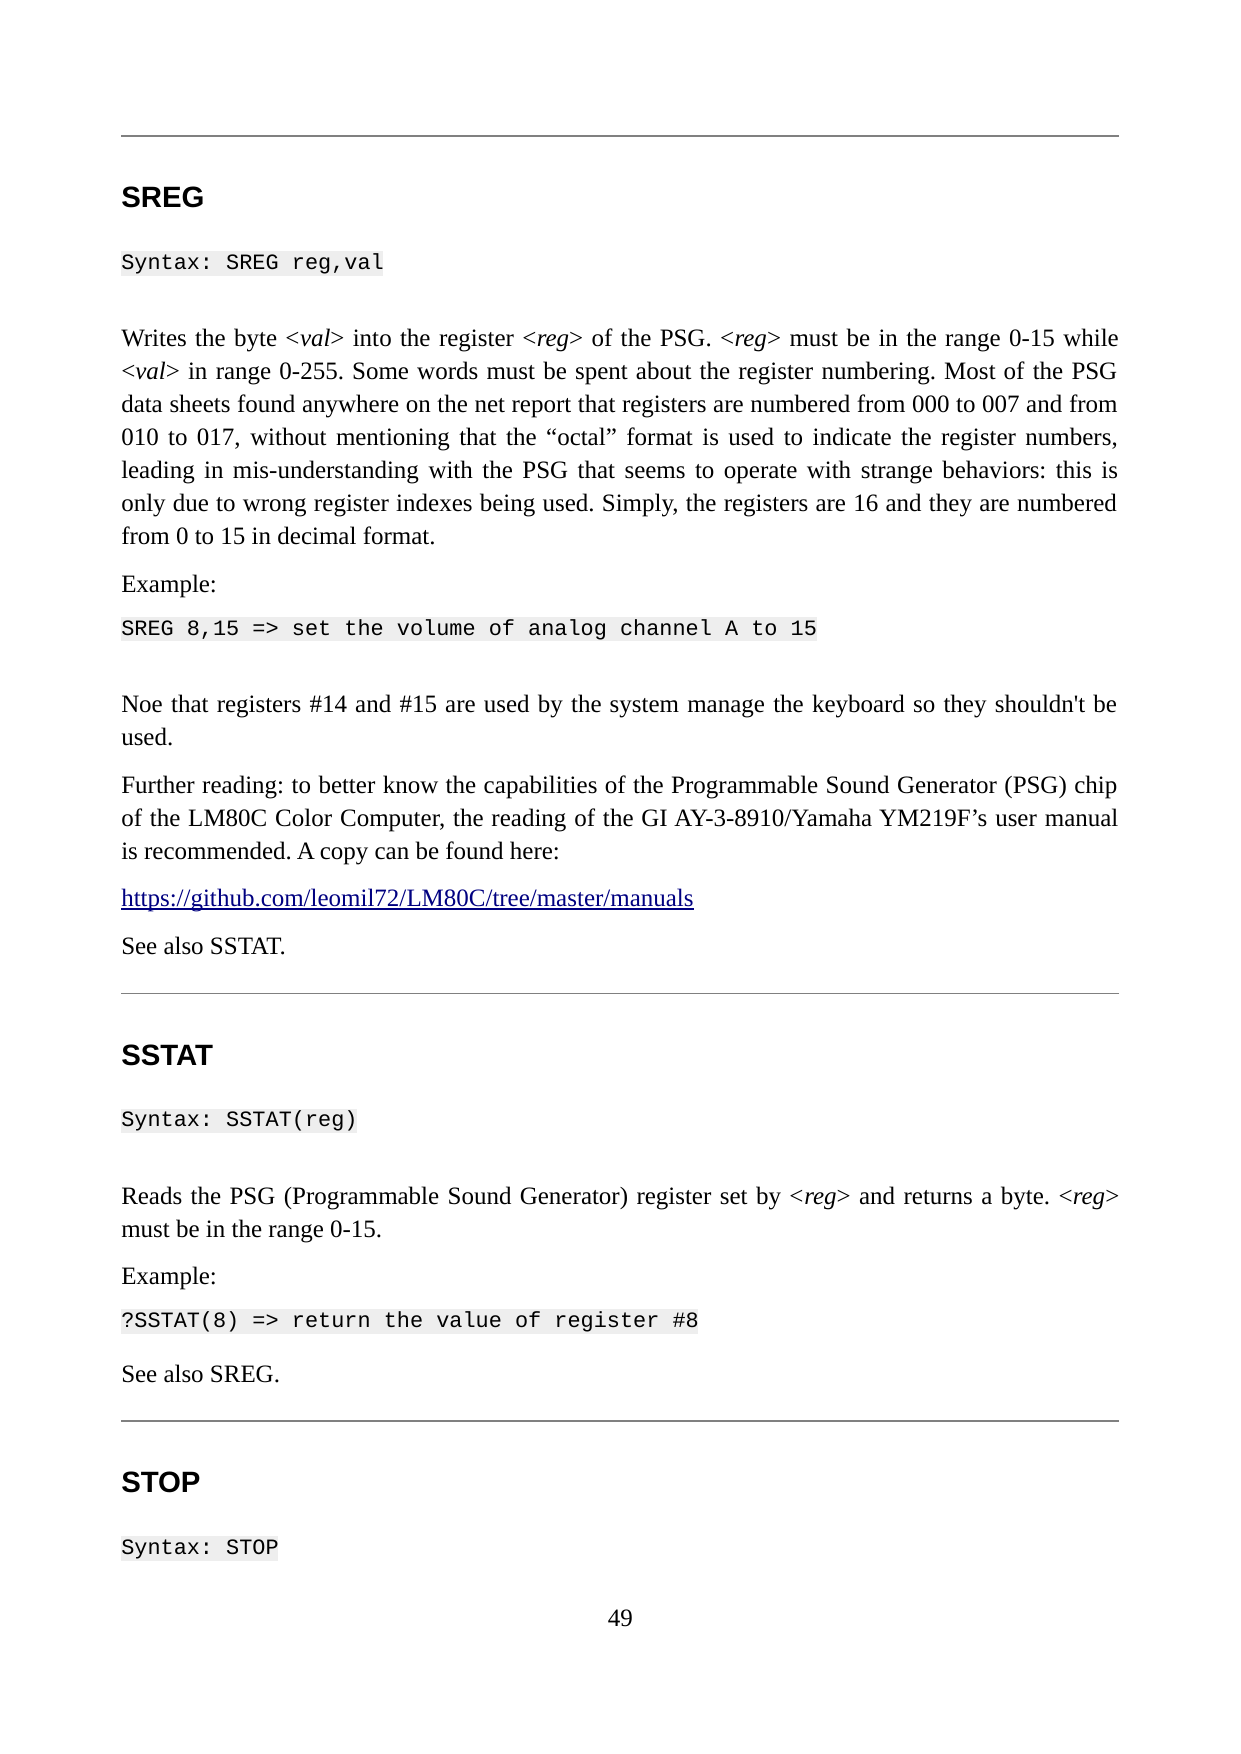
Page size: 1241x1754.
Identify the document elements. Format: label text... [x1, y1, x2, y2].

text See also SSTAT. [121, 931, 1119, 960]
text https://github.com/leomil72/LM80C/tree/master/manuals [121, 883, 1119, 912]
text Syntax: SSTAT(reg) [121, 1108, 1119, 1133]
text Writes the byte <val> into the register <reg> of the PSG. <reg> must be in the range 0-15 while <val> in range 0-255. Some words must be spent about the register numbering. Most of the PSG data sheets found anywhere on the net report that registers are numbered from 000 to 007 and from 010 to 017, without mentioning that the “octal” format is used to indicate the register numbers, leading in mis-understanding with the PSG that seems to operate with strange behaviors: this is only due to wrong register indexes being used. Simply, the registers are 16 and they are numbered from 0 to 15 in decimal format. [121, 323, 1119, 550]
text Syntax: SREG reg,val [292, 251, 331, 276]
text Syntax: STOP [278, 1536, 1119, 1561]
text Example: [121, 569, 1119, 598]
text Reads the PSG (Programmable Sound Generator) register set by <reg> and returns a byte. <reg> must be in the range 0-15. [121, 1181, 1119, 1243]
text ?SSTAT(8) => return the value of register #8 [698, 1309, 1119, 1334]
text Further reading: to better know the capabilities of the Programmable Sound Generator (PSG) chip of the LM80C Color Computer, the reading of the GI AY-3-8910/Yamaha YM219F’s user manual is recommended. A copy can be found here: [121, 770, 1119, 864]
text Noe that registers #14 and #15 are used by the system manage the keyboard so they shouldn't be used. [121, 689, 1119, 751]
text See also SREG. [121, 1359, 1119, 1387]
subtitle STOP [121, 1465, 1119, 1499]
text Syntax: SREG reg,val [344, 251, 1119, 276]
subtitle SREG [121, 180, 1119, 214]
text Example: [121, 1261, 1119, 1290]
text SREG 8,15 => set the volume of analog channel A to 15 [817, 617, 1119, 641]
subtitle SSTAT [121, 1037, 1119, 1071]
